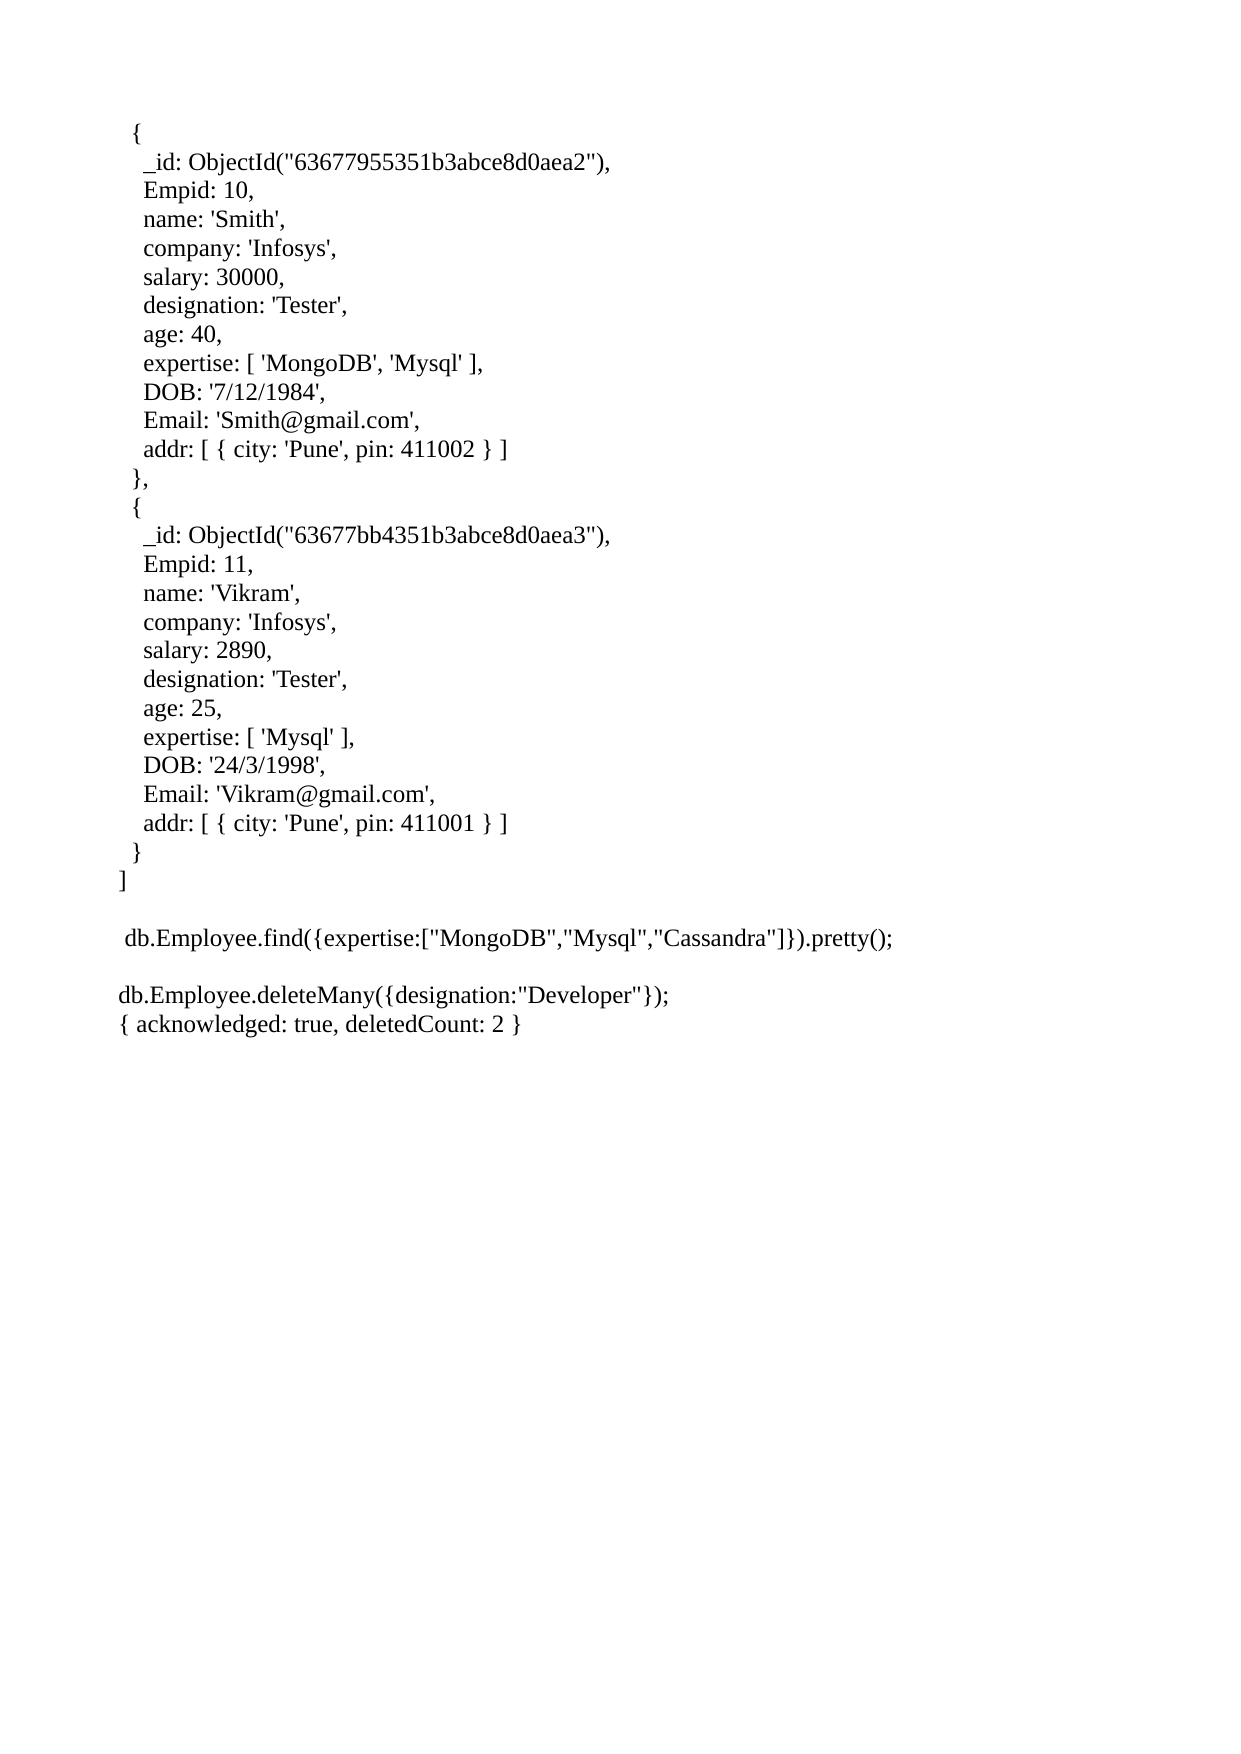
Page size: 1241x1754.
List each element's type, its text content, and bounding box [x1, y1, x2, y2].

text name: 'Vikram', [118, 578, 1122, 607]
text expertise: [ 'MongoDB', 'Mysql' ], [118, 348, 1122, 377]
text company: 'Infosys', [118, 233, 1122, 262]
text salary: 30000, [118, 262, 1122, 291]
text age: 25, [118, 693, 1122, 722]
text } [118, 837, 1122, 866]
text expertise: [ 'Mysql' ], [118, 722, 1122, 751]
text designation: 'Tester', [118, 664, 1122, 693]
text addr: [ { city: 'Pune', pin: 411001 } ] [118, 808, 1122, 837]
text company: 'Infosys', [118, 607, 1122, 636]
text { acknowledged: true, deletedCount: 2 } [118, 1009, 1122, 1038]
text salary: 2890, [118, 636, 1122, 664]
text Email: 'Vikram@gmail.com', [118, 779, 1122, 808]
text addr: [ { city: 'Pune', pin: 411002 } ] [118, 434, 1122, 463]
text { [118, 118, 1122, 147]
text Empid: 11, [118, 549, 1122, 578]
text DOB: '24/3/1998', [118, 751, 1122, 779]
text _id: ObjectId("63677bb4351b3abce8d0aea3"), [118, 521, 1122, 549]
text ] [118, 866, 1122, 894]
text name: 'Smith', [118, 204, 1122, 233]
text designation: 'Tester', [118, 291, 1122, 319]
text { [118, 492, 1122, 521]
text db.Employee.deleteMany({designation:"Developer"}); [118, 981, 1122, 1009]
text }, [118, 463, 1122, 492]
text age: 40, [118, 319, 1122, 348]
text _id: ObjectId("63677955351b3abce8d0aea2"), [118, 147, 1122, 176]
text DOB: '7/12/1984', [118, 377, 1122, 406]
text Empid: 10, [118, 176, 1122, 204]
text db.Employee.find({expertise:["MongoDB","Mysql","Cassandra"]}).pretty(); [118, 923, 1122, 952]
text Email: 'Smith@gmail.com', [118, 406, 1122, 434]
